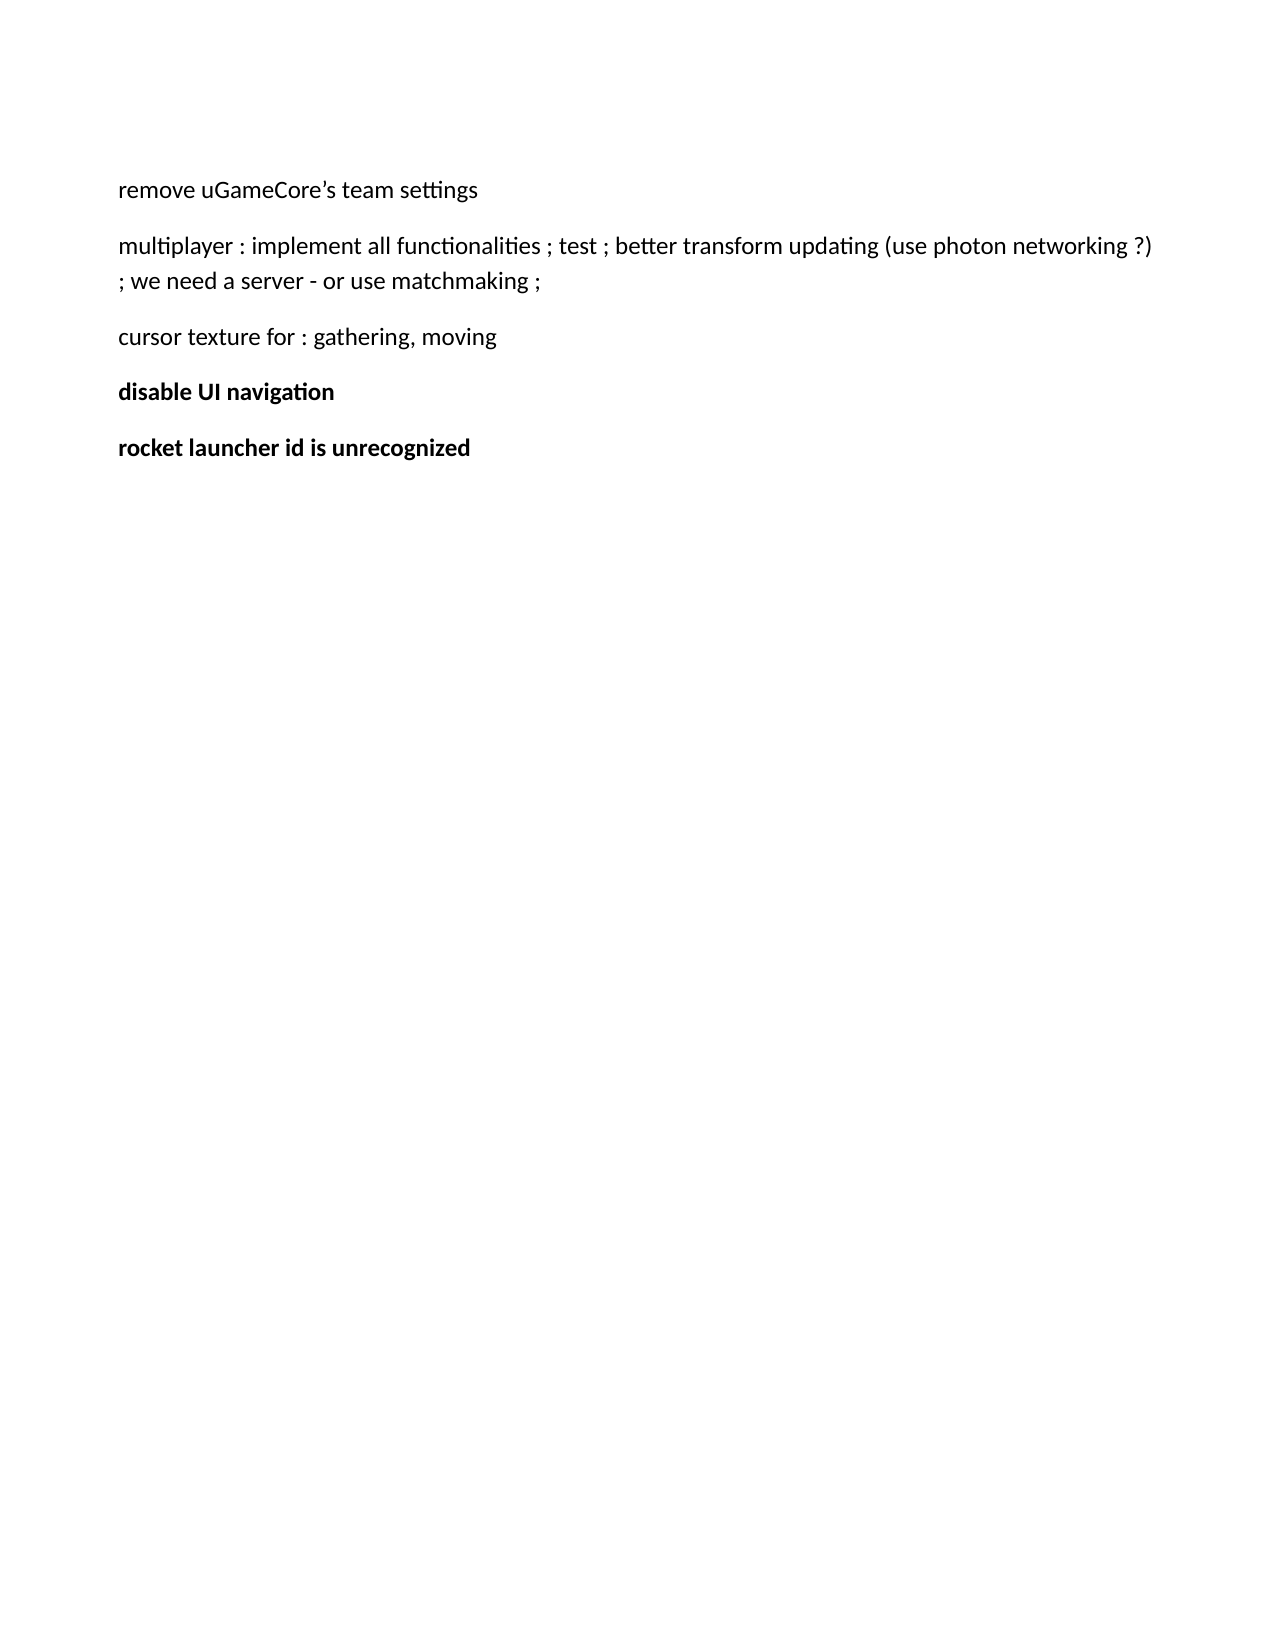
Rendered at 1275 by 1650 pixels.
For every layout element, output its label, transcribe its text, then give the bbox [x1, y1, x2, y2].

text disable UI navigation [118, 376, 1157, 407]
text remove uGameCore’s team settings [118, 174, 1157, 204]
text multiplayer : implement all functionalities ; test ; better transform updating (use photon networking ?) ; we need a server - or use matchmaking ; [118, 230, 1157, 295]
text rocket launcher id is unrecognized [118, 432, 1157, 463]
text cursor texture for : gathering, moving [118, 321, 1157, 351]
